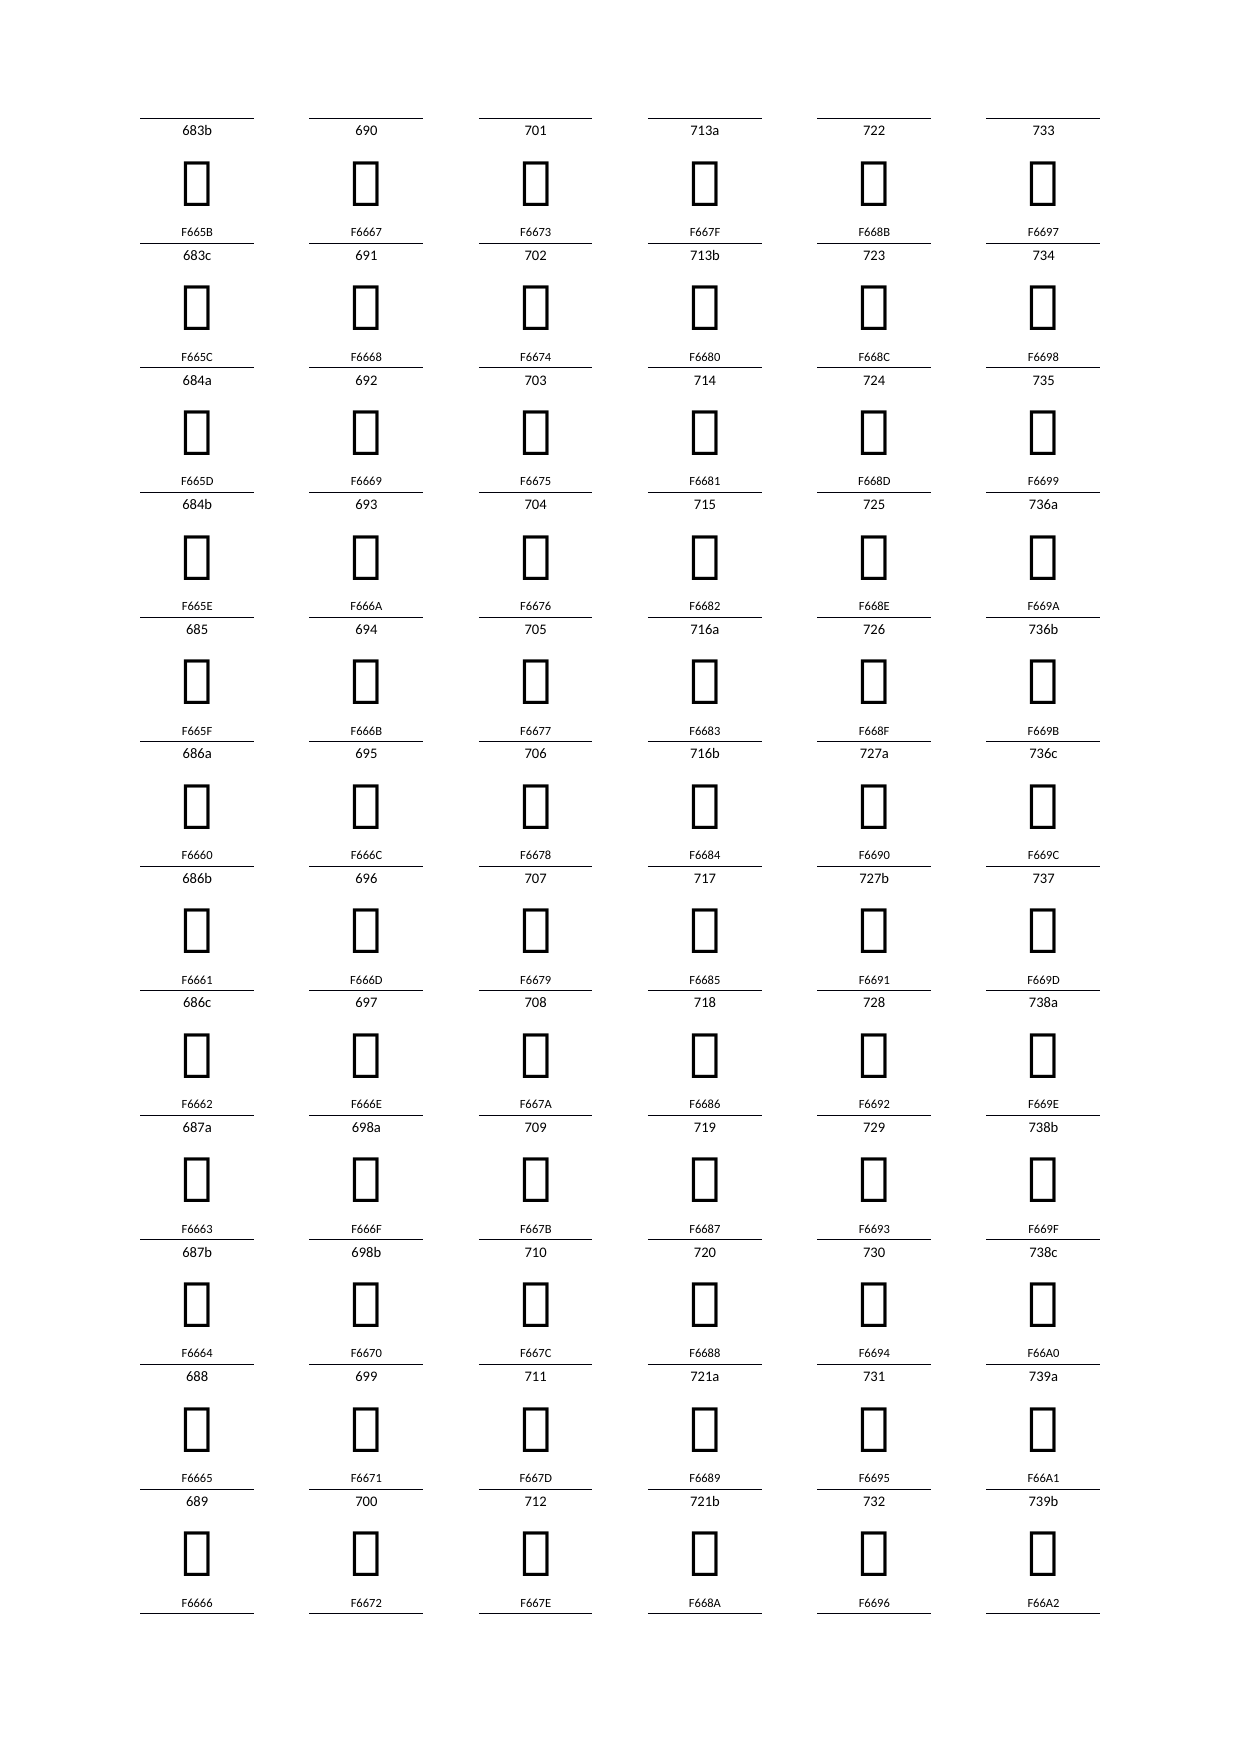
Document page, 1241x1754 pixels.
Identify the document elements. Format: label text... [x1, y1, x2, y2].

table_cell 707 󶙹 F6679 [479, 867, 592, 990]
table_cell 685 󶙟 F665F [140, 618, 254, 741]
table_cell 727b 󶚑 F6691 [817, 867, 931, 990]
table_cell 709 󶙻 F667B [479, 1116, 592, 1239]
table_cell 724 󶚍 F668D [817, 368, 931, 492]
table_cell 734 󶚘 F6698 [986, 244, 1100, 367]
table_cell 686a 󶙠 F6660 [140, 742, 254, 866]
table_cell 684b 󶙞 F665E [140, 493, 254, 616]
table_cell 728 󶚒 F6692 [817, 991, 931, 1115]
table_cell 691 󶙨 F6668 [309, 244, 423, 367]
table_cell 712 󶙾 F667E [479, 1490, 592, 1613]
table_cell 706 󶙸 F6678 [479, 742, 592, 866]
table_cell 702 󶙴 F6674 [479, 244, 592, 367]
table_cell 738c 󶚠 F66A0 [986, 1240, 1100, 1364]
table_cell 722 󶚋 F668B [817, 119, 931, 243]
table_cell 727a 󶚐 F6690 [817, 742, 931, 866]
table_cell 694 󶙫 F666B [309, 618, 423, 741]
table_cell 713b 󶚀 F6680 [648, 244, 762, 367]
table_cell 695 󶙬 F666C [309, 742, 423, 866]
table_cell 738b 󶚟 F669F [986, 1116, 1100, 1239]
table_cell 684a 󶙝 F665D [140, 368, 254, 492]
table_cell 725 󶚎 F668E [817, 493, 931, 616]
table_cell 698b 󶙰 F6670 [309, 1240, 423, 1364]
table_cell 696 󶙭 F666D [309, 867, 423, 990]
table_cell 689 󶙦 F6666 [140, 1490, 254, 1613]
table_cell 731 󶚕 F6695 [817, 1365, 931, 1488]
table_cell 721a 󶚉 F6689 [648, 1365, 762, 1488]
table_cell 697 󶙮 F666E [309, 991, 423, 1115]
table_cell 686b 󶙡 F6661 [140, 867, 254, 990]
table_cell 721b 󶚊 F668A [648, 1490, 762, 1613]
table_cell 720 󶚈 F6688 [648, 1240, 762, 1364]
table_cell 690 󶙧 F6667 [309, 119, 423, 243]
table_cell 729 󶚓 F6693 [817, 1116, 931, 1239]
table_cell 716a 󶚃 F6683 [648, 618, 762, 741]
table_cell 710 󶙼 F667C [479, 1240, 592, 1364]
table_cell 701 󶙳 F6673 [479, 119, 592, 243]
table_cell 730 󶚔 F6694 [817, 1240, 931, 1364]
table_cell 717 󶚅 F6685 [648, 867, 762, 990]
table_cell 688 󶙥 F6665 [140, 1365, 254, 1488]
table_cell 699 󶙱 F6671 [309, 1365, 423, 1488]
table_cell 718 󶚆 F6686 [648, 991, 762, 1115]
table_cell 739a 󶚡 F66A1 [986, 1365, 1100, 1488]
table_cell 705 󶙷 F6677 [479, 618, 592, 741]
table_cell 708 󶙺 F667A [479, 991, 592, 1115]
table_cell 738a 󶚞 F669E [986, 991, 1100, 1115]
table_cell 683c 󶙜 F665C [140, 244, 254, 367]
table_cell 687b 󶙤 F6664 [140, 1240, 254, 1364]
table_cell 736a 󶚚 F669A [986, 493, 1100, 616]
table_cell 683b 󶙛 F665B [140, 119, 254, 243]
table_cell 711 󶙽 F667D [479, 1365, 592, 1488]
table_cell 713a 󶙿 F667F [648, 119, 762, 243]
table_cell 735 󶚙 F6699 [986, 368, 1100, 492]
table_cell 739b 󶚢 F66A2 [986, 1490, 1100, 1613]
table_cell 719 󶚇 F6687 [648, 1116, 762, 1239]
table_cell 736c 󶚜 F669C [986, 742, 1100, 866]
table_cell 716b 󶚄 F6684 [648, 742, 762, 866]
table_cell 732 󶚖 F6696 [817, 1490, 931, 1613]
table_cell 726 󶚏 F668F [817, 618, 931, 741]
table_cell 698a 󶙯 F666F [309, 1116, 423, 1239]
table_cell 687a 󶙣 F6663 [140, 1116, 254, 1239]
table_cell 736b 󶚛 F669B [986, 618, 1100, 741]
table_cell 714 󶚁 F6681 [648, 368, 762, 492]
table_cell 715 󶚂 F6682 [648, 493, 762, 616]
table_cell 703 󶙵 F6675 [479, 368, 592, 492]
table_cell 723 󶚌 F668C [817, 244, 931, 367]
table_cell 704 󶙶 F6676 [479, 493, 592, 616]
table_cell 692 󶙩 F6669 [309, 368, 423, 492]
table_cell 686c 󶙢 F6662 [140, 991, 254, 1115]
table_cell 733 󶚗 F6697 [986, 119, 1100, 243]
table_cell 737 󶚝 F669D [986, 867, 1100, 990]
table_cell 693 󶙪 F666A [309, 493, 423, 616]
table_cell 700 󶙲 F6672 [309, 1490, 423, 1613]
